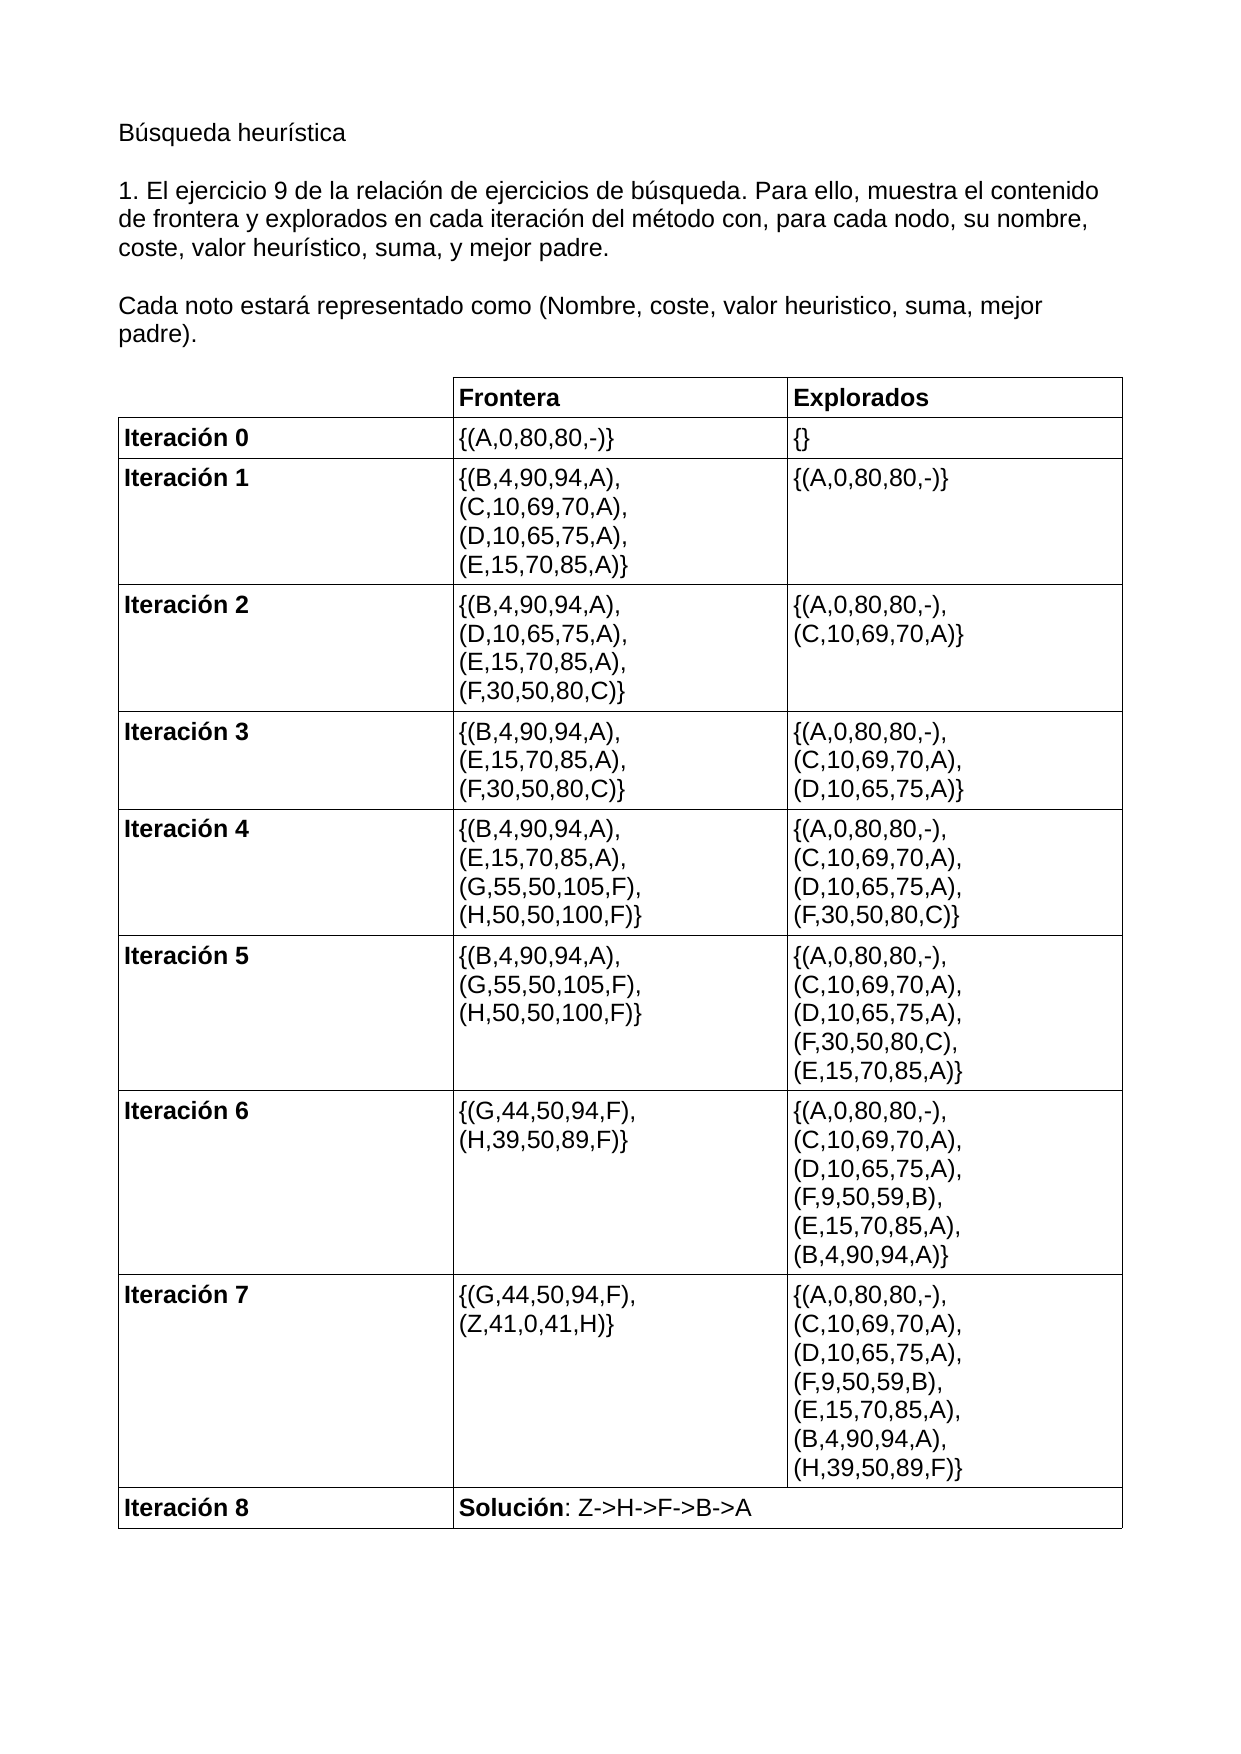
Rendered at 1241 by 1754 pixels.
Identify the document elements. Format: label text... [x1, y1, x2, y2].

table_header [118, 377, 453, 417]
table_cell Iteración 5 [119, 936, 453, 1090]
table_cell Iteración 2 [119, 585, 453, 711]
table_cell {(A,0,80,80,-),(C,10,69,70,A),(D,10,65,75,A), (F,9,50,59,B), (E,15,70,85,A), (B,4,90,94,A)} [788, 1091, 1122, 1274]
table_cell {(A,0,80,80,-)} [788, 459, 1122, 584]
text 1. El ejercicio 9 de la relación de ejercicios de búsqueda. Para ello, muestra el contenido de frontera y explorados en cada iteración del método con, para cada nodo, su nombre, coste, valor heurístico, suma, y mejor padre. [118, 176, 1122, 262]
table_cell Iteración 6 [119, 1091, 453, 1274]
table_cell {(B,4,90,94,A),(C,10,69,70,A),(D,10,65,75,A),(E,15,70,85,A)} [454, 459, 787, 584]
table_cell Iteración 1 [119, 459, 453, 584]
table_cell Iteración 3 [119, 712, 453, 808]
table_header Frontera [454, 378, 787, 417]
table_cell Iteración 8 [119, 1488, 453, 1527]
table_cell {(A,0,80,80,-)} [454, 418, 787, 457]
table_cell {(A,0,80,80,-),(C,10,69,70,A),(D,10,65,75,A), (F,9,50,59,B), (E,15,70,85,A), (B,4,90,94,A), (H,39,50,89,F)} [788, 1275, 1122, 1487]
table_cell Solución: Z->H->F->B->A [454, 1488, 1122, 1527]
table_cell {(A,0,80,80,-),(C,10,69,70,A),(D,10,65,75,A), (F,30,50,80,C), (E,15,70,85,A)} [788, 936, 1122, 1090]
table_cell {(A,0,80,80,-),(C,10,69,70,A),(D,10,65,75,A)} [788, 712, 1122, 808]
table_cell {(B,4,90,94,A),(D,10,65,75,A),(E,15,70,85,A), (F,30,50,80,C)} [454, 585, 787, 711]
table_cell Iteración 0 [119, 418, 453, 457]
table_cell {} [788, 418, 1122, 457]
table_cell {(B,4,90,94,A),(E,15,70,85,A),(G,55,50,105,F), (H,50,50,100,F)} [454, 810, 787, 935]
table_cell {(A,0,80,80,-),(C,10,69,70,A)} [788, 585, 1122, 711]
table_cell {(G,44,50,94,F), (Z,41,0,41,H)} [454, 1275, 787, 1487]
table_cell Iteración 4 [119, 810, 453, 935]
table_cell Iteración 7 [119, 1275, 453, 1487]
table_cell {(B,4,90,94,A),(E,15,70,85,A), (F,30,50,80,C)} [454, 712, 787, 808]
table_cell {(G,44,50,94,F), (H,39,50,89,F)} [454, 1091, 787, 1274]
text Búsqueda heurística [118, 118, 1122, 147]
table_cell {(B,4,90,94,A),(G,55,50,105,F), (H,50,50,100,F)} [454, 936, 787, 1090]
text Cada noto estará representado como (Nombre, coste, valor heuristico, suma, mejor padre). [118, 291, 1122, 348]
table_header Explorados [788, 378, 1122, 417]
table_cell {(A,0,80,80,-),(C,10,69,70,A),(D,10,65,75,A), (F,30,50,80,C)} [788, 810, 1122, 935]
